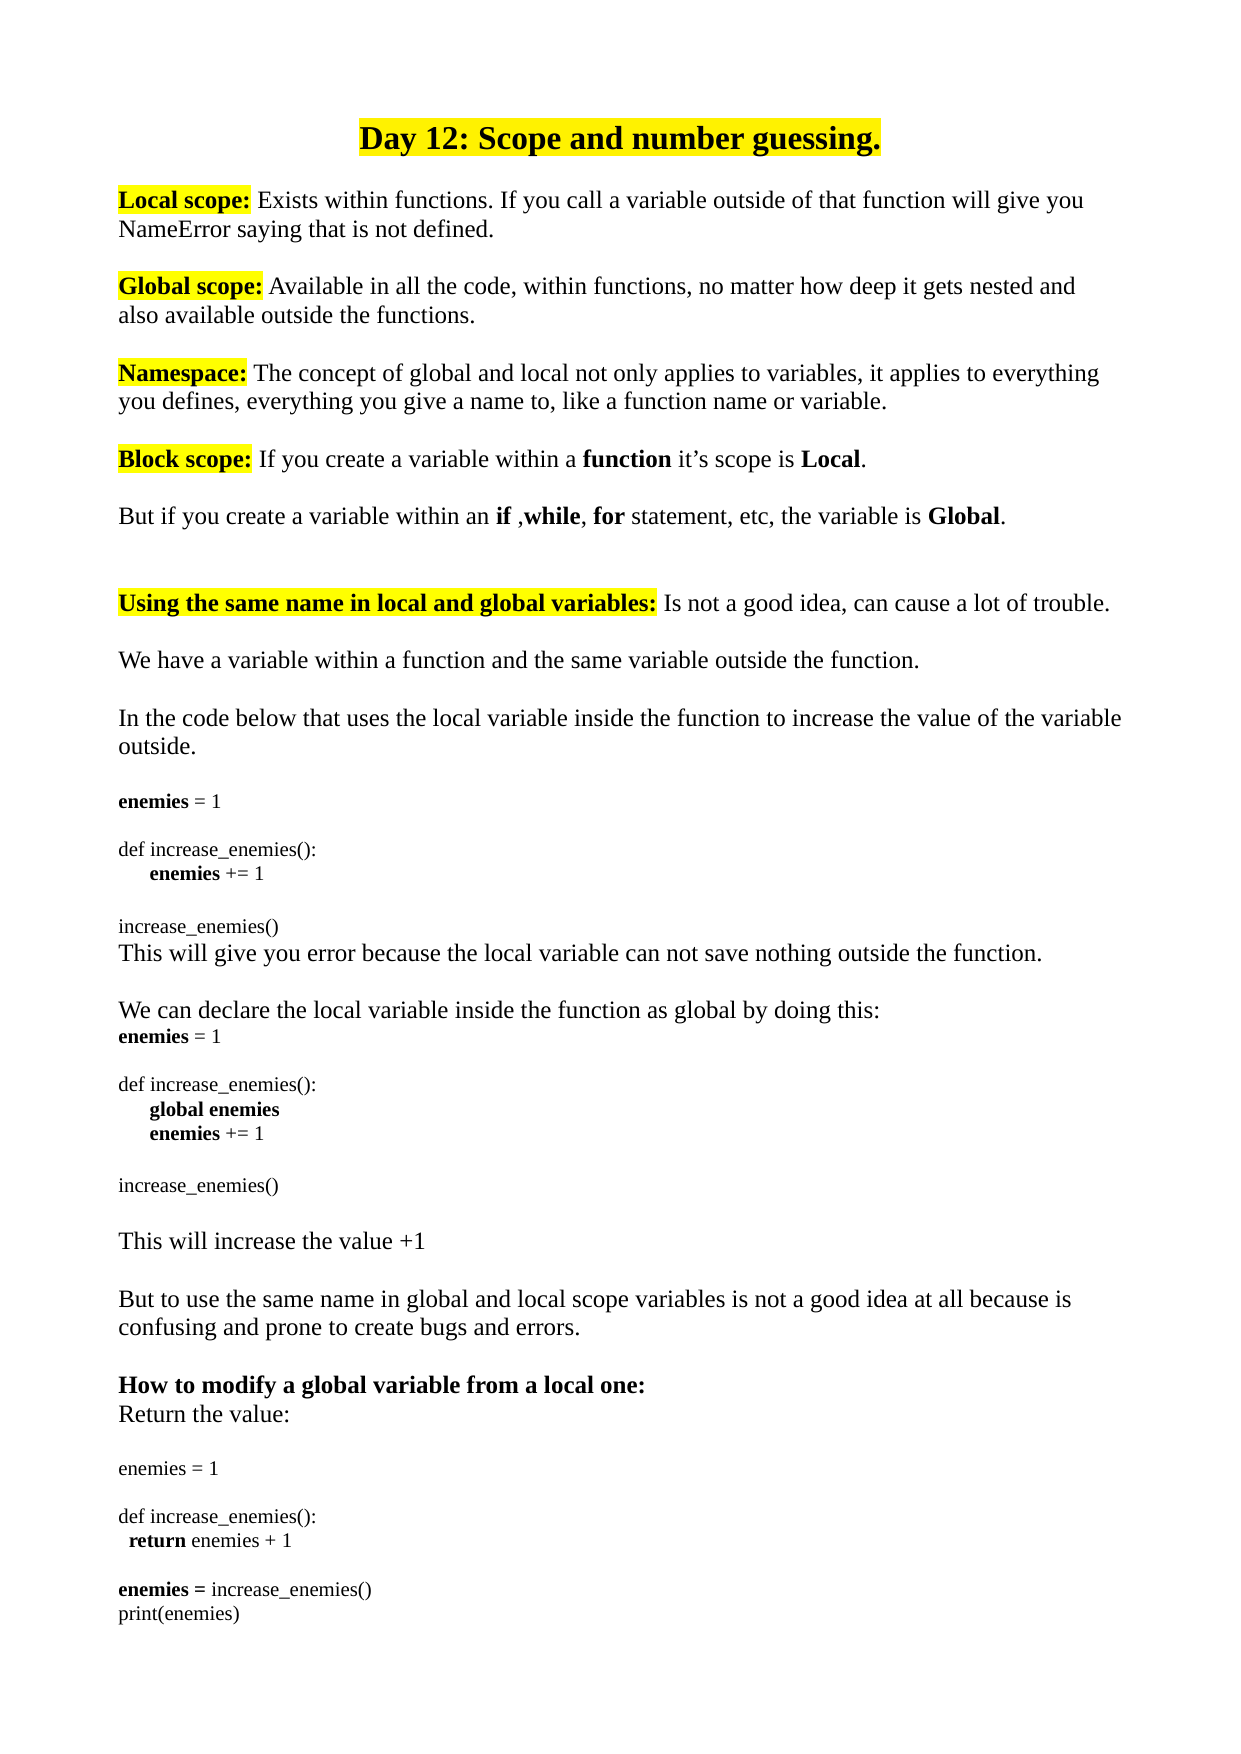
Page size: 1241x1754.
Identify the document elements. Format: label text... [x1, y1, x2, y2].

text Using the same name in local and global variables: Is not a good idea, can cause a lot of trouble. [118, 588, 1122, 616]
text This will give you error because the local variable can not save nothing outside the function. [118, 938, 1122, 967]
text def increase_enemies(): [118, 837, 1122, 861]
text def increase_enemies(): [118, 1072, 1122, 1096]
text But if you create a variable within an if ,while, for statement, etc, the variable is Global. [118, 501, 1122, 530]
text Global scope: Available in all the code, within functions, no matter how deep it gets nested and also available outside the functions. [118, 271, 1122, 329]
text increase_enemies() [118, 914, 1122, 938]
text enemies = 1 [118, 1456, 1122, 1480]
text def increase_enemies(): [118, 1504, 1122, 1528]
text Return the value: [118, 1399, 1122, 1427]
text In the code below that uses the local variable inside the function to increase the value of the variable outside. [118, 703, 1122, 760]
text We have a variable within a function and the same variable outside the function. [118, 645, 1122, 674]
text But to use the same name in global and local scope variables is not a good idea at all because is confusing and prone to create bugs and errors. [118, 1284, 1122, 1341]
text enemies = 1 [118, 789, 1122, 813]
text enemies += 1 [118, 1121, 1122, 1144]
text print(enemies) [118, 1601, 1122, 1624]
text Namespace: The concept of global and local not only applies to variables, it applies to everything you defines, everything you give a name to, like a function name or variable. [118, 358, 1122, 415]
text enemies += 1 [118, 861, 1122, 885]
text Block scope: If you create a variable within a function it’s scope is Local. [118, 444, 1122, 473]
text How to modify a global variable from a local one: [118, 1370, 1122, 1399]
text Day 12: Scope and number guessing. [118, 118, 1122, 156]
text return enemies + 1 [118, 1528, 1122, 1552]
text We can declare the local variable inside the function as global by doing this: [118, 996, 1122, 1024]
text increase_enemies() [118, 1173, 1122, 1197]
text Local scope: Exists within functions. If you call a variable outside of that function will give you NameError saying that is not defined. [118, 185, 1122, 243]
text enemies = increase_enemies() [118, 1576, 1122, 1601]
text enemies = 1 [118, 1024, 1122, 1048]
text This will increase the value +1 [118, 1226, 1122, 1255]
text global enemies [118, 1096, 1122, 1121]
